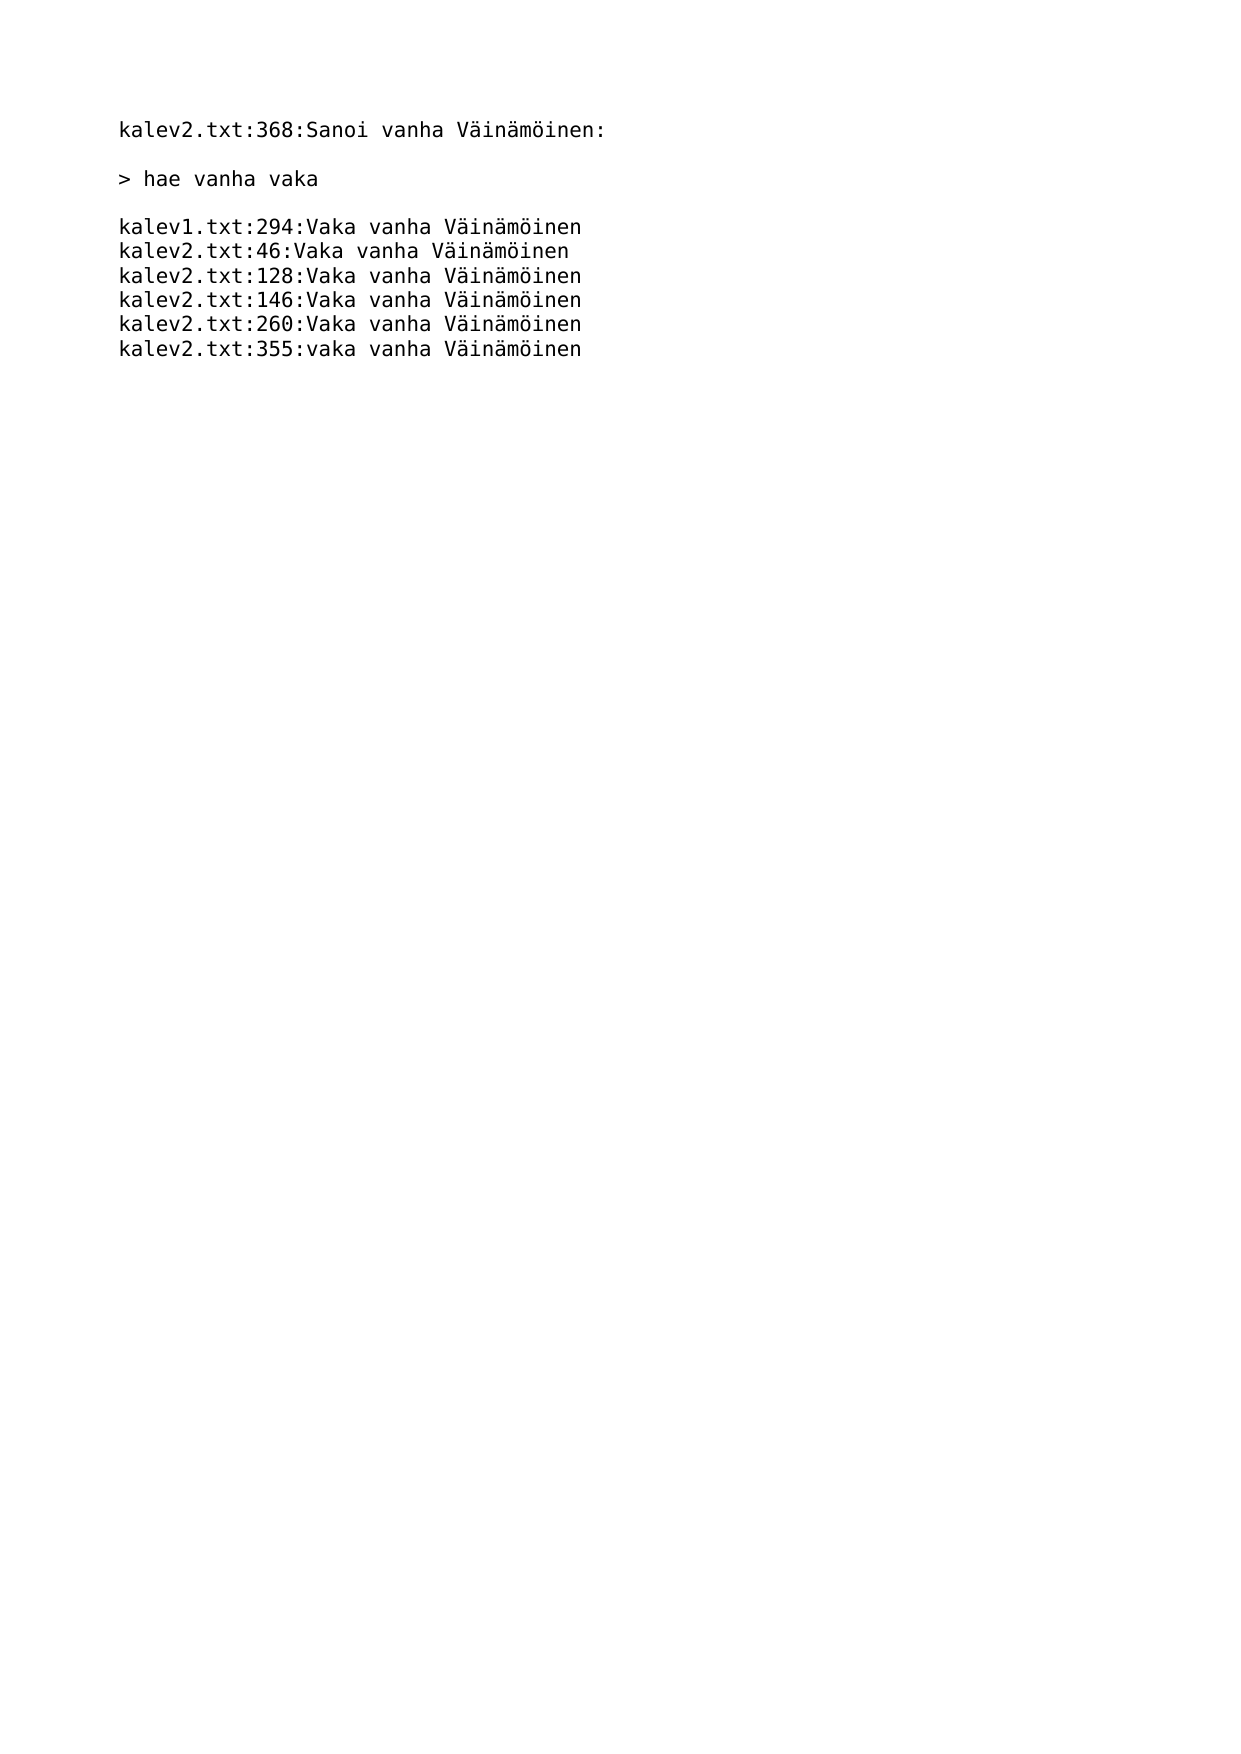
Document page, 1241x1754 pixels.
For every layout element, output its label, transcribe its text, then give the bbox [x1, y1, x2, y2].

text kalev2.txt:46:Vaka vanha Väinämöinen [118, 239, 1122, 264]
text kalev1.txt:294:Vaka vanha Väinämöinen [118, 215, 1122, 239]
text kalev2.txt:128:Vaka vanha Väinämöinen [118, 264, 1122, 288]
text kalev2.txt:368:Sanoi vanha Väinämöinen: [118, 118, 1122, 142]
text kalev2.txt:146:Vaka vanha Väinämöinen [118, 288, 1122, 312]
text > hae vanha vaka [118, 167, 1122, 191]
text kalev2.txt:355:vaka vanha Väinämöinen [118, 337, 1122, 361]
text kalev2.txt:260:Vaka vanha Väinämöinen [118, 312, 1122, 337]
